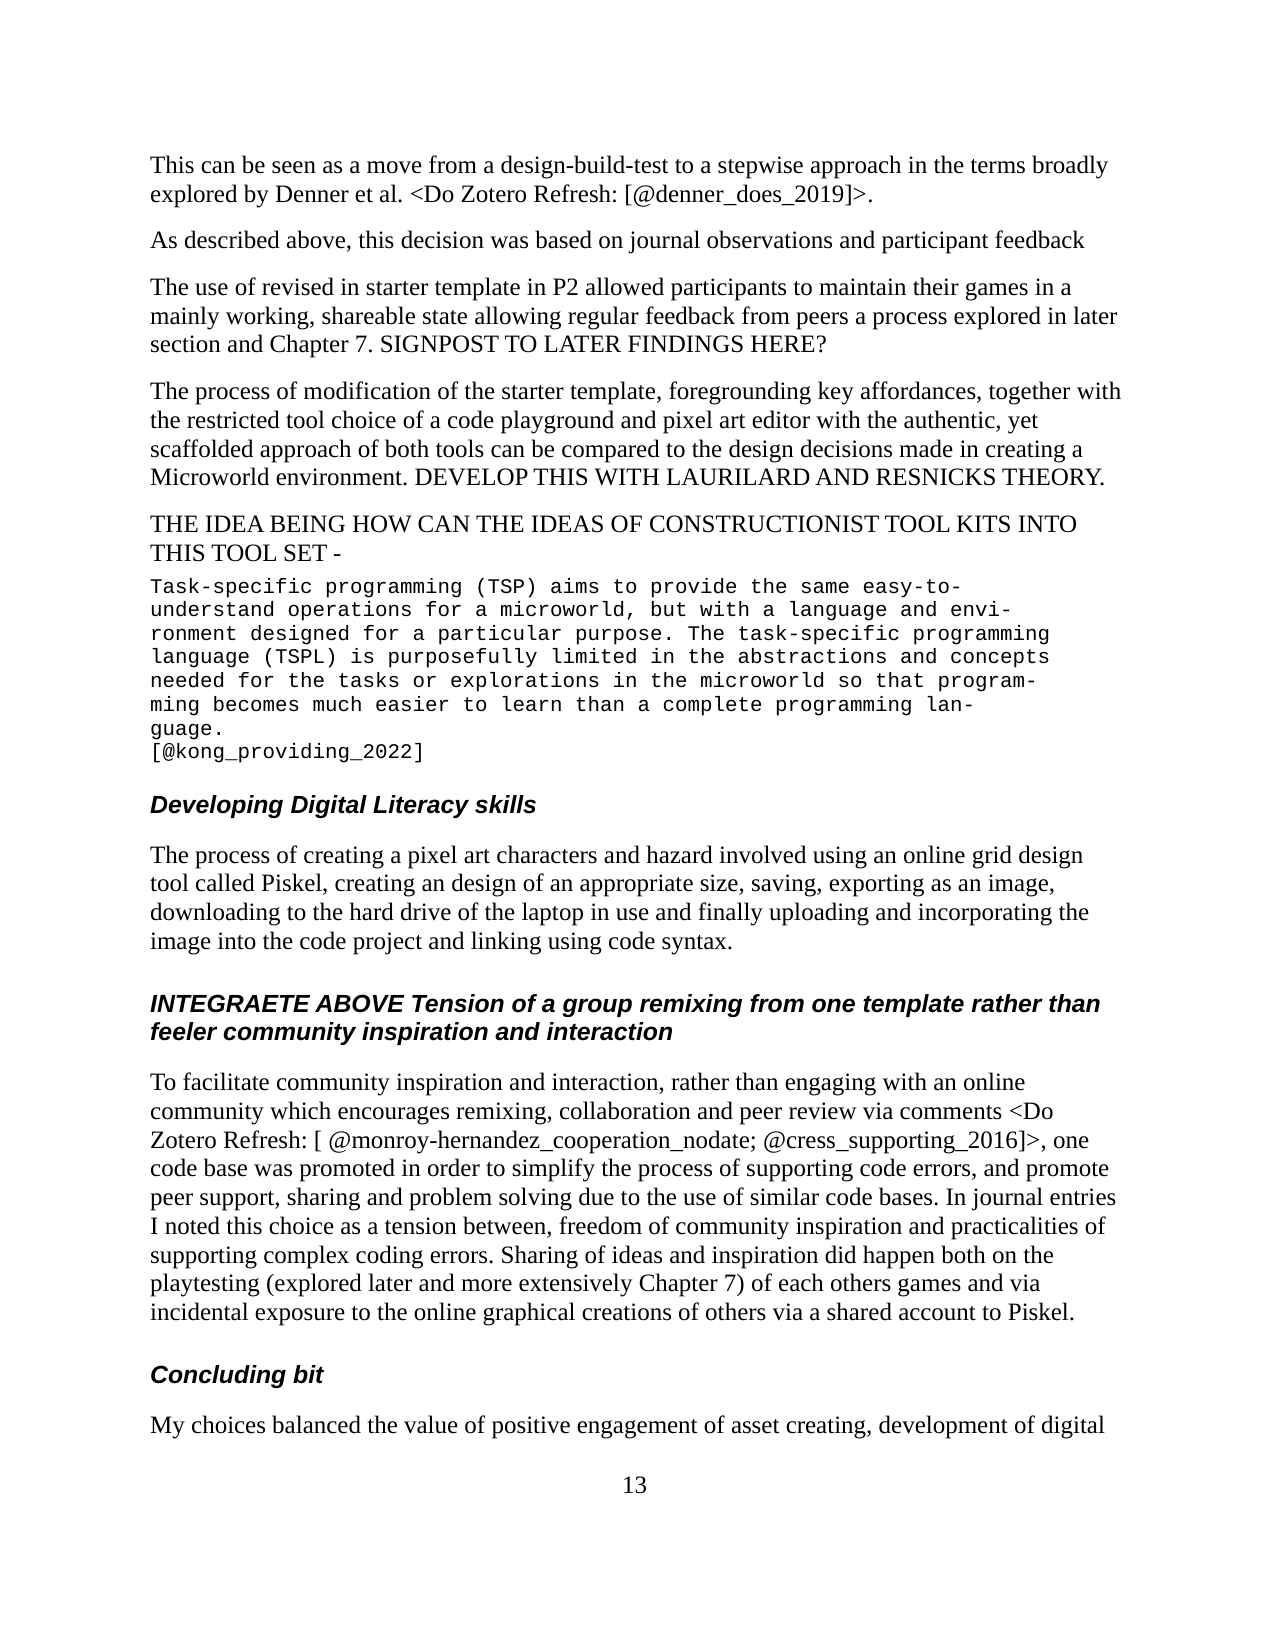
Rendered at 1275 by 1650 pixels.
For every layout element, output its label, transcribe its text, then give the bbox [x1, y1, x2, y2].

text language (TSPL) is purposefully limited in the abstractions and concepts [150, 647, 1125, 670]
text The use of revised in starter template in P2 allowed participants to maintain their games in a mainly working, shareable state allowing regular feedback from peers a process explored in later section and Chapter 7. SIGNPOST TO LATER FINDINGS HERE? [150, 272, 1125, 358]
text guage. [150, 717, 1125, 741]
text This can be seen as a move from a design-build-test to a stepwise approach in the terms broadly explored by Denner et al. <Do Zotero Refresh: [@denner_does_2019]>. [150, 150, 1125, 207]
text understand operations for a microworld, but with a language and envi- [150, 599, 1125, 623]
text needed for the tasks or explorations in the microworld so that program- [150, 670, 1125, 694]
text ronment designed for a particular purpose. The task-specific programming [150, 623, 1125, 647]
text ming becomes much easier to learn than a complete programming lan- [150, 694, 1125, 717]
text My choices balanced the value of positive engagement of asset creating, development of digital [150, 1410, 1125, 1439]
text As described above, this decision was based on journal observations and participant feedback [150, 225, 1125, 254]
text THE IDEA BEING HOW CAN THE IDEAS OF CONSTRUCTIONIST TOOL KITS INTO THIS TOOL SET - [150, 509, 1125, 567]
subtitle Developing Digital Literacy skills [150, 790, 1125, 818]
text [@kong_providing_2022] [150, 741, 1125, 765]
text To facilitate community inspiration and interaction, rather than engaging with an online community which encourages remixing, collaboration and peer review via comments <Do Zotero Refresh: [ @monroy-hernandez_cooperation_nodate; @cress_supporting_2016]>, one code base was promoted in order to simplify the process of supporting code errors, and promote peer support, sharing and problem solving due to the use of similar code bases. In journal entries I noted this choice as a tension between, freedom of community inspiration and practicalities of supporting complex coding errors. Sharing of ideas and inspiration did happen both on the playtesting (explored later and more extensively Chapter 7) of each others games and via incidental exposure to the online graphical creations of others via a shared account to Piskel. [150, 1067, 1125, 1326]
subtitle Concluding bit [150, 1360, 1125, 1388]
text The process of creating a pixel art characters and hazard involved using an online grid design tool called Piskel, creating an design of an appropriate size, saving, exporting as an image, downloading to the hard drive of the laptop in use and finally uploading and incorporating the image into the code project and linking using code syntax. [150, 840, 1125, 955]
text Task-specific programming (TSP) aims to provide the same easy-to- [150, 576, 1125, 599]
text The process of modification of the starter template, foregrounding key affordances, together with the restricted tool choice of a code playground and pixel art editor with the authentic, yet scaffolded approach of both tools can be compared to the design decisions made in creating a Microworld environment. DEVELOP THIS WITH LAURILARD AND RESNICKS THEORY. [150, 376, 1125, 491]
subtitle INTEGRAETE ABOVE Tension of a group remixing from one template rather than feeler community inspiration and interaction [150, 989, 1125, 1046]
